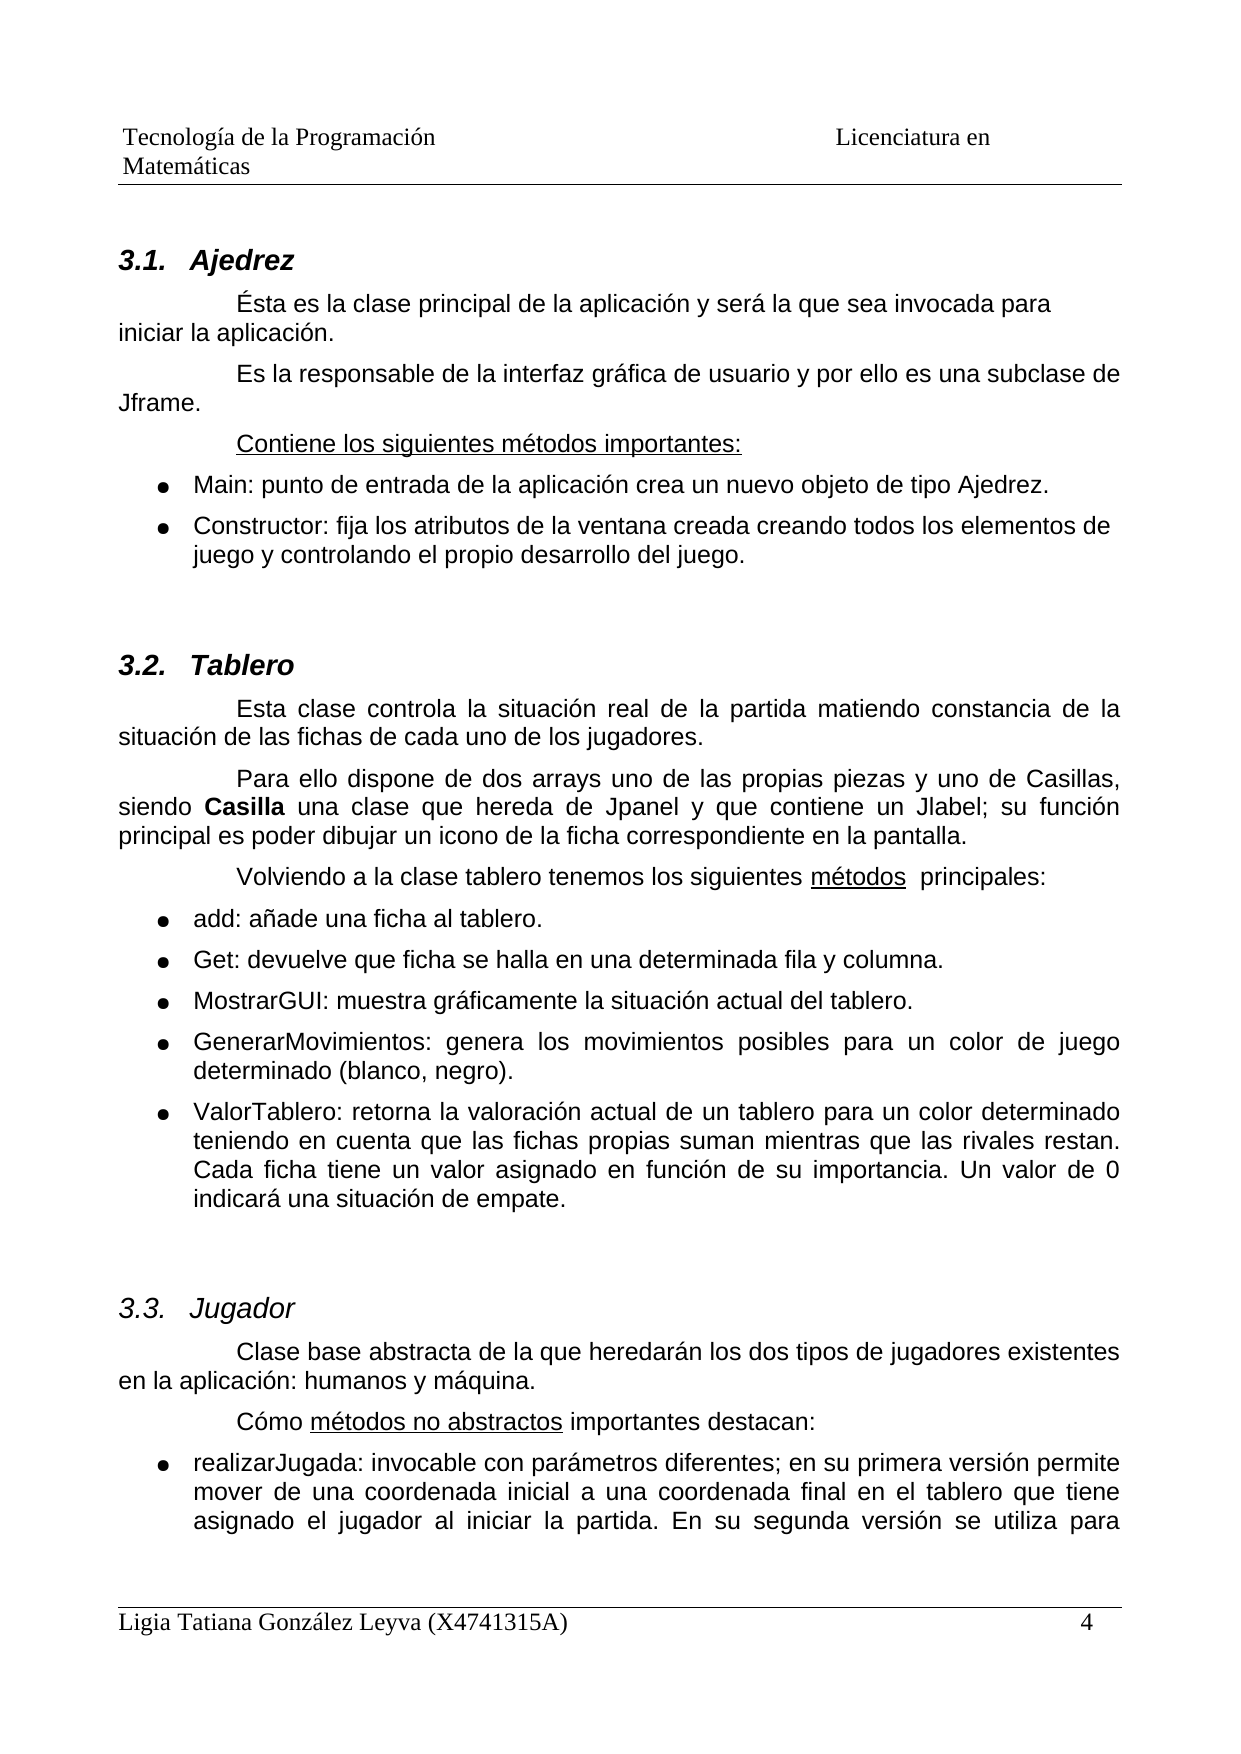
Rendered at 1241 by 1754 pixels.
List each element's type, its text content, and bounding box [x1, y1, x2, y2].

text Esta clase controla la situación real de la partida matiendo constancia de la situación de las fichas de cada uno de los jugadores. [118, 693, 1122, 751]
list MostrarGUI: muestra gráficamente la situación actual del tablero. [156, 986, 1122, 1015]
text Clase base abstracta de la que heredarán los dos tipos de jugadores existentes en la aplicación: humanos y máquina. [118, 1337, 1122, 1394]
text Es la responsable de la interfaz gráfica de usuario y por ello es una subclase de Jframe. [118, 359, 1122, 416]
list ValorTablero: retorna la valoración actual de un tablero para un color determinado teniendo en cuenta que las fichas propias suman mientras que las rivales restan. Cada ficha tiene un valor asignado en función de su importancia. Un valor de 0 indicará una situación de empate. [156, 1097, 1122, 1212]
list Main: punto de entrada de la aplicación crea un nuevo objeto de tipo Ajedrez. [156, 470, 1122, 499]
text Ésta es la clase principal de la aplicación y será la que sea invocada para iniciar la aplicación. [118, 289, 1122, 346]
list Get: devuelve que ficha se halla en una determinada fila y columna. [156, 945, 1122, 973]
list add: añade una ficha al tablero. [156, 903, 1122, 932]
text Volviendo a la clase tablero tenemos los siguientes métodos principales: [118, 862, 1122, 891]
subtitle Jugador [118, 1291, 1122, 1324]
list Constructor: fija los atributos de la ventana creada creando todos los elementos de juego y controlando el propio desarrollo del juego. [156, 511, 1122, 569]
text Cómo métodos no abstractos importantes destacan: [118, 1407, 1122, 1436]
subtitle Tablero [118, 647, 1122, 681]
text Para ello dispone de dos arrays uno de las propias piezas y uno de Casillas, siendo Casilla una clase que hereda de Jpanel y que contiene un Jlabel; su función principal es poder dibujar un icono de la ficha correspondiente en la pantalla. [118, 763, 1122, 850]
text Contiene los siguientes métodos importantes: [118, 429, 1122, 457]
list GenerarMovimientos: genera los movimientos posibles para un color de juego determinado (blanco, negro). [156, 1027, 1122, 1085]
list realizarJugada: invocable con parámetros diferentes; en su primera versión permite mover de una coordenada inicial a una coordenada final en el tablero que tiene asignado el jugador al iniciar la partida. En su segunda versión se utiliza para [156, 1448, 1122, 1534]
subtitle Ajedrez [118, 243, 1122, 276]
